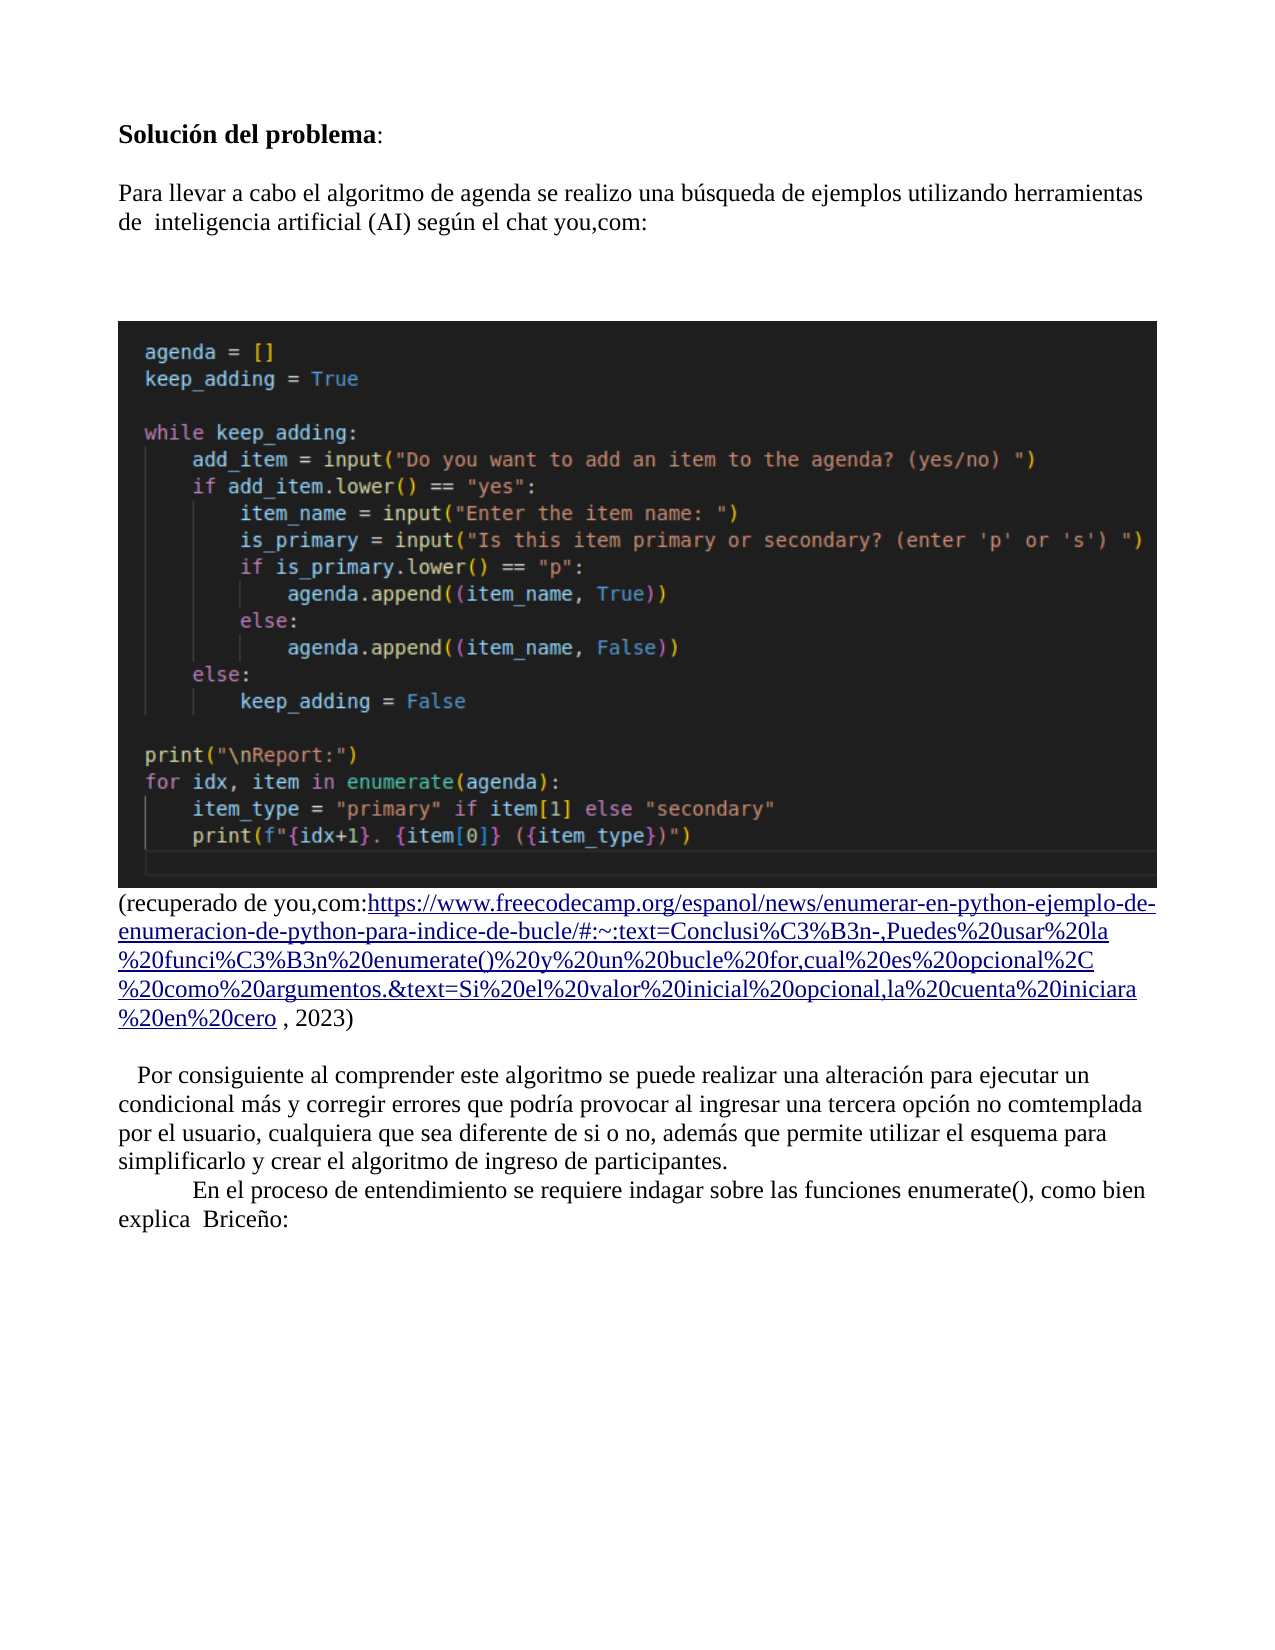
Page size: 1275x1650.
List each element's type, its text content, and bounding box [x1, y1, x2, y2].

text En el proceso de entendimiento se requiere indagar sobre las funciones enumerate(), como bien explica Briceño: [118, 1175, 1157, 1233]
text (recuperado de you,com:https://www.freecodecamp.org/espanol/news/enumerar-en-python-ejemplo-de-enumeracion-de-python-para-indice-de-bucle/#:~:text=Conclusi%C3%B3n-,Puedes%20usar%20la%20funci%C3%B3n%20enumerate()%20y%20un%20bucle%20for,cual%20es%20opcional%2C%20como%20argumentos.&text=Si%20el%20valor%20inicial%20opcional,la%20cuenta%20iniciara%20en%20cero , 2023) [118, 888, 1157, 1060]
text Para llevar a cabo el algoritmo de agenda se realizo una búsqueda de ejemplos utilizando herramientas de inteligencia artificial (AI) según el chat you,com: [118, 178, 1157, 236]
picture [118, 321, 1157, 888]
text Por consiguiente al comprender este algoritmo se puede realizar una alteración para ejecutar un condicional más y corregir errores que podría provocar al ingresar una tercera opción no comtemplada por el usuario, cualquiera que sea diferente de si o no, además que permite utilizar el esquema para simplificarlo y crear el algoritmo de ingreso de participantes. [118, 1060, 1157, 1175]
text Solución del problema: [118, 118, 1157, 149]
